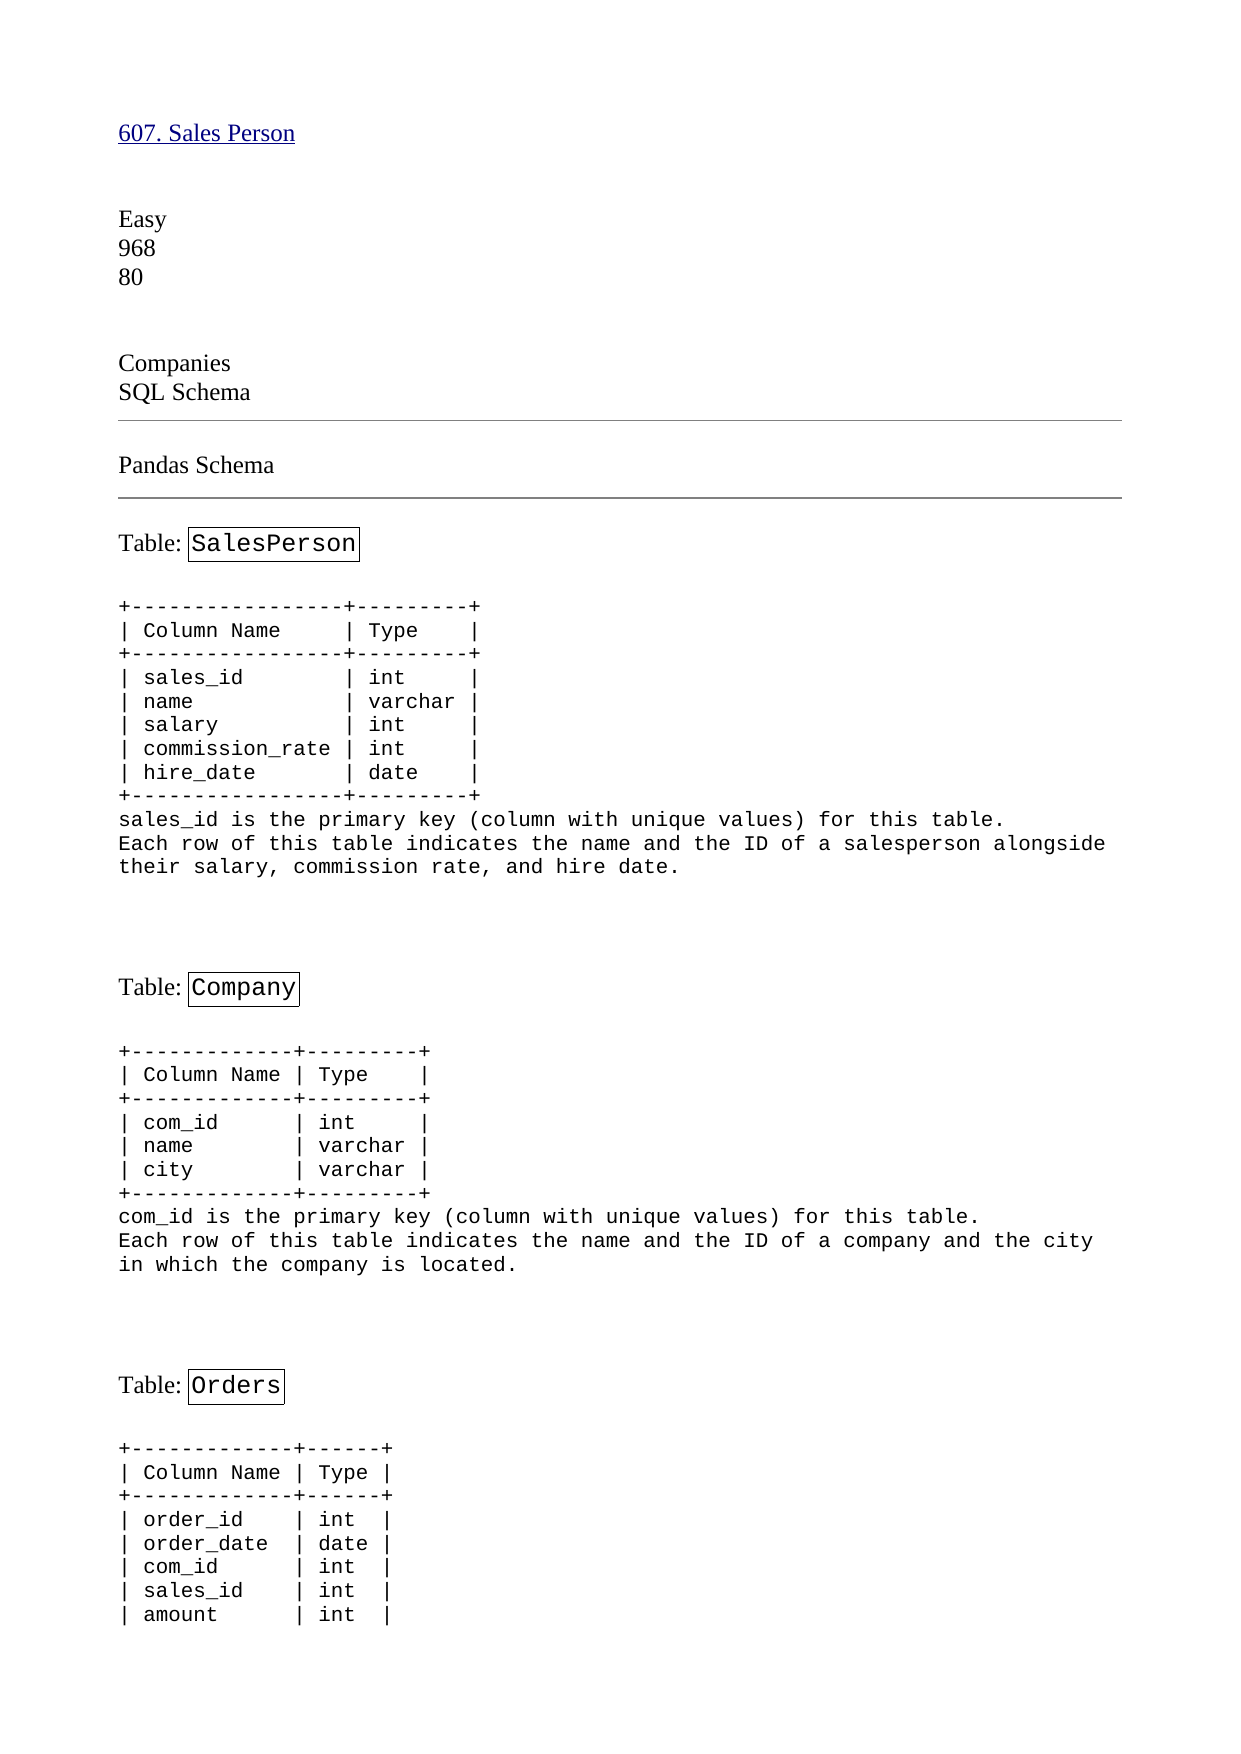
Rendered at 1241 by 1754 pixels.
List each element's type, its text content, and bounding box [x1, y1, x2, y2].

text +-----------------+---------+ [118, 643, 1122, 667]
text | sales_id | int | [118, 1580, 1122, 1604]
text 968 [118, 233, 1122, 262]
text Companies [118, 348, 1122, 377]
text | com_id | int | [118, 1556, 1122, 1580]
text +-------------+---------+ [118, 1183, 1122, 1206]
text | Column Name | Type | [118, 1064, 1122, 1088]
text | city | varchar | [118, 1159, 1122, 1183]
text Pandas Schema [118, 450, 1122, 479]
text +-----------------+---------+ [118, 785, 1122, 809]
text | order_id | int | [118, 1509, 1122, 1533]
text | order_date | date | [118, 1533, 1122, 1556]
text Orders [189, 1370, 284, 1404]
text +-------------+---------+ [118, 1041, 1122, 1064]
text | Column Name | Type | [118, 620, 1122, 643]
text | Column Name | Type | [118, 1462, 1122, 1486]
text Table: [118, 527, 188, 562]
text Table: [118, 1369, 188, 1404]
text | salary | int | [118, 714, 1122, 738]
text +-------------+---------+ [118, 1088, 1122, 1112]
text Company [189, 973, 299, 1006]
text Table: [118, 972, 188, 1006]
text Each row of this table indicates the name and the ID of a company and the city in which the company is located. [118, 1230, 1122, 1277]
text | amount | int | [118, 1604, 1122, 1627]
text [360, 527, 1122, 562]
text 80 [118, 262, 1122, 291]
text SalesPerson [189, 528, 359, 561]
text | name | varchar | [118, 691, 1122, 714]
text | sales_id | int | [118, 667, 1122, 691]
text SQL Schema [118, 377, 1122, 406]
text [300, 972, 1122, 1006]
text com_id is the primary key (column with unique values) for this table. [118, 1206, 1122, 1230]
text | hire_date | date | [118, 762, 1122, 785]
text | name | varchar | [118, 1135, 1122, 1159]
text | commission_rate | int | [118, 738, 1122, 762]
text sales_id is the primary key (column with unique values) for this table. [118, 809, 1122, 833]
text +-------------+------+ [118, 1438, 1122, 1462]
text | com_id | int | [118, 1112, 1122, 1135]
text 607. Sales Person [118, 118, 1122, 147]
text +-----------------+---------+ [118, 596, 1122, 620]
text [285, 1369, 1122, 1404]
text Each row of this table indicates the name and the ID of a salesperson alongside their salary, commission rate, and hire date. [118, 833, 1122, 880]
text Easy [118, 204, 1122, 233]
text +-------------+------+ [118, 1486, 1122, 1509]
